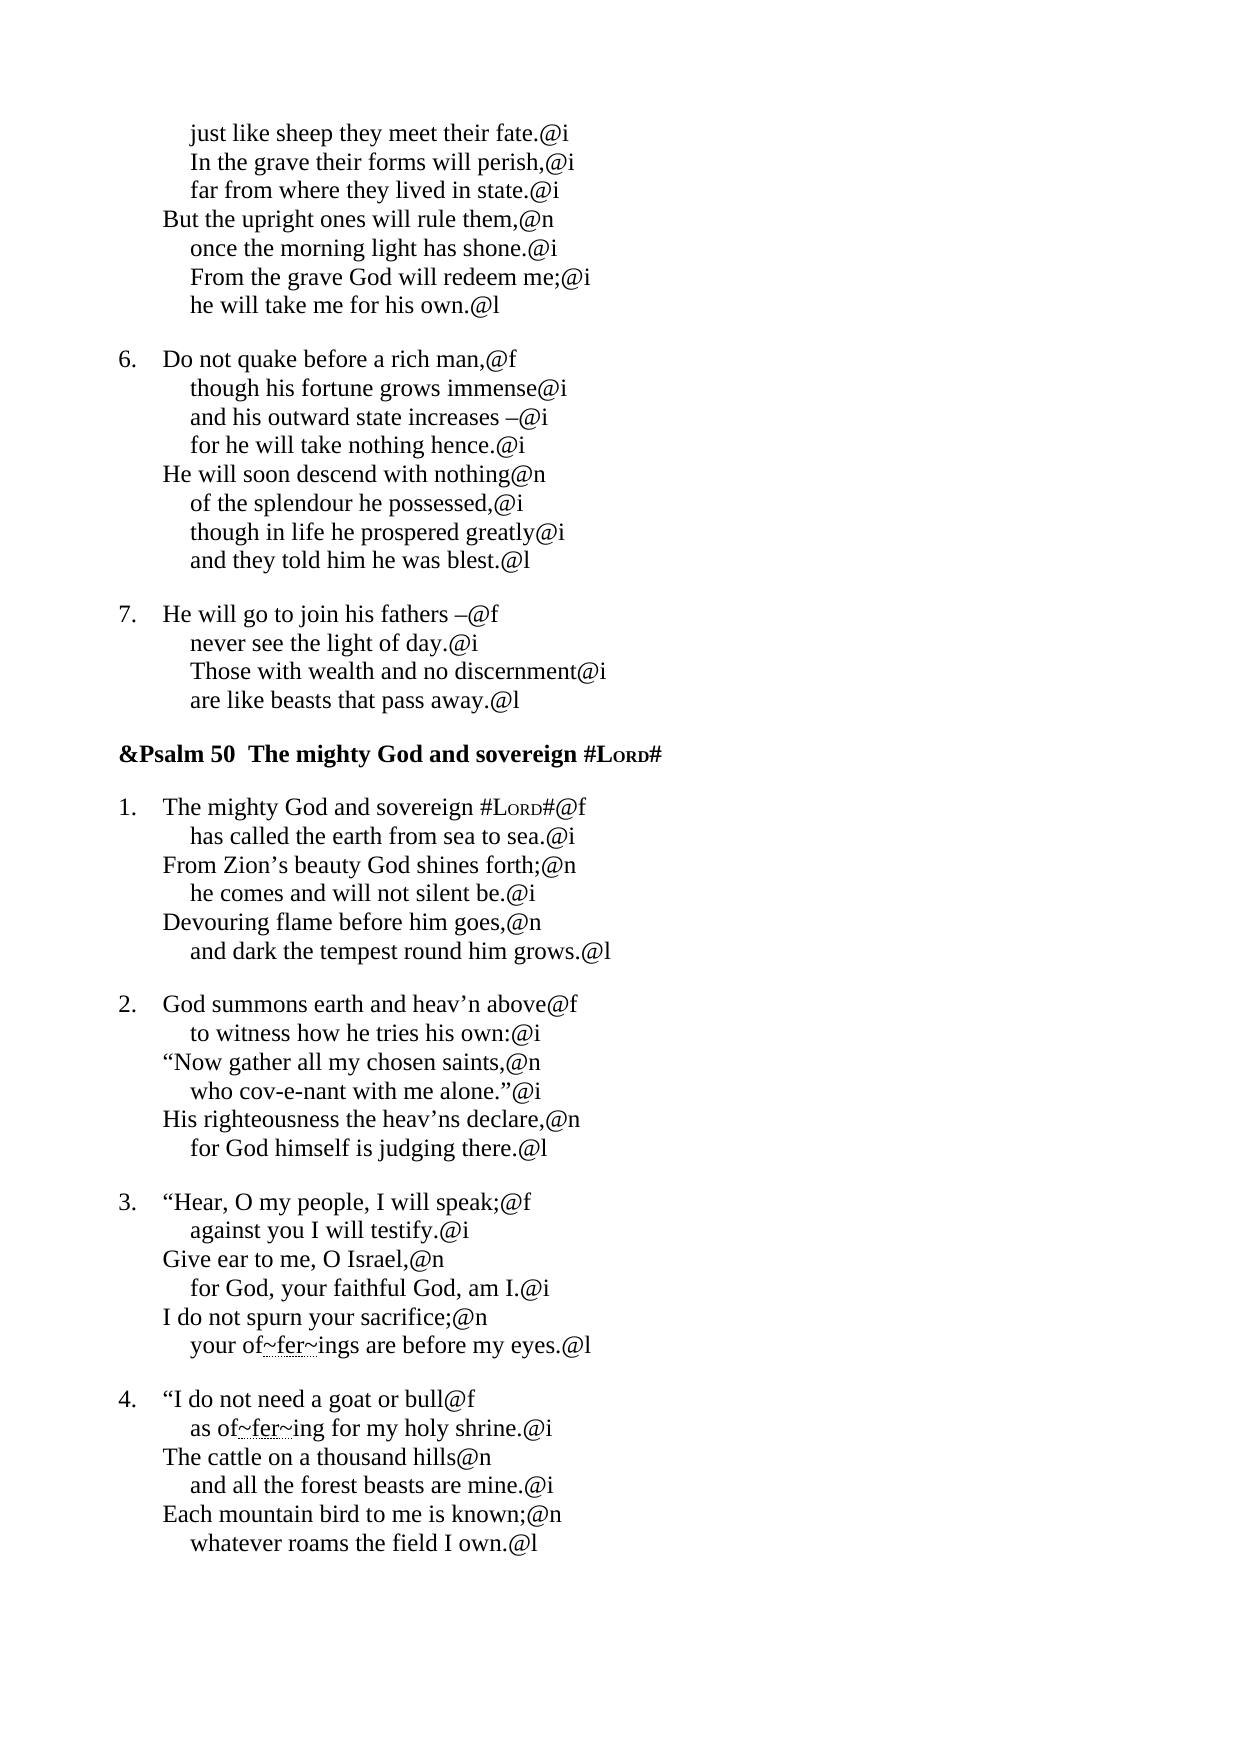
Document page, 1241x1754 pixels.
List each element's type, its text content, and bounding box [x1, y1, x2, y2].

text for God himself is judging there.@l [171, 1133, 1122, 1162]
text From Zion’s beauty God shines forth;@n [162, 850, 1122, 878]
text has called the earth from sea to sea.@i [171, 821, 1122, 850]
text 7. He will go to join his fathers –@f [118, 599, 1122, 628]
text 2. God summons earth and heav’n above@f [118, 989, 1122, 1018]
text though in life he prospered greatly@i [171, 517, 1122, 545]
text Each mountain bird to me is known;@n [162, 1499, 1122, 1528]
text he will take me for his own.@l [171, 291, 1122, 319]
text Those with wealth and no discernment@i [171, 656, 1122, 685]
text far from where they lived in state.@i [171, 176, 1122, 204]
text The cattle on a thousand hills@n [162, 1442, 1122, 1470]
text he comes and will not silent be.@i [171, 878, 1122, 907]
text I do not spurn your sacrifice;@n [162, 1302, 1122, 1331]
text though his fortune grows immense@i [171, 373, 1122, 402]
text He will soon descend with nothing@n [162, 459, 1122, 488]
text are like beasts that pass away.@l [171, 685, 1122, 714]
text Give ear to me, O Israel,@n [162, 1244, 1122, 1273]
text and they told him he was blest.@l [171, 545, 1122, 574]
text But the upright ones will rule them,@n [162, 204, 1122, 233]
text for he will take nothing hence.@i [171, 430, 1122, 459]
text whatever roams the field I own.@l [171, 1528, 1122, 1557]
text Devouring flame before him goes,@n [162, 907, 1122, 936]
text “Now gather all my chosen saints,@n [162, 1047, 1122, 1076]
text against you I will testify.@i [171, 1216, 1122, 1244]
text 4. “I do not need a goat or bull@f [118, 1384, 1122, 1413]
text as of~fer~ing for my holy shrine.@i [171, 1413, 1122, 1442]
text From the grave God will redeem me;@i [171, 262, 1122, 291]
text and all the forest beasts are mine.@i [171, 1470, 1122, 1499]
text 1. The mighty God and sovereign #Lord#@f [118, 792, 1122, 821]
text of the splendour he possessed,@i [171, 488, 1122, 517]
text His righteousness the heav’ns declare,@n [162, 1104, 1122, 1133]
text for God, your faithful God, am I.@i [171, 1273, 1122, 1302]
text and dark the tempest round him grows.@l [171, 936, 1122, 965]
text your of~fer~ings are before my eyes.@l [171, 1331, 1122, 1359]
text 6. Do not quake before a rich man,@f [118, 344, 1122, 373]
text to witness how he tries his own:@i [171, 1018, 1122, 1047]
text once the morning light has shone.@i [171, 233, 1122, 262]
text just like sheep they meet their fate.@i [171, 118, 1122, 147]
text who cov-e-nant with me alone.”@i [171, 1076, 1122, 1104]
text never see the light of day.@i [171, 628, 1122, 656]
text In the grave their forms will perish,@i [171, 147, 1122, 176]
text 3. “Hear, O my people, I will speak;@f [118, 1187, 1122, 1216]
subtitle &Psalm 50 The mighty God and sovereign #Lord# [118, 739, 1122, 767]
text and his outward state increases –@i [171, 402, 1122, 430]
